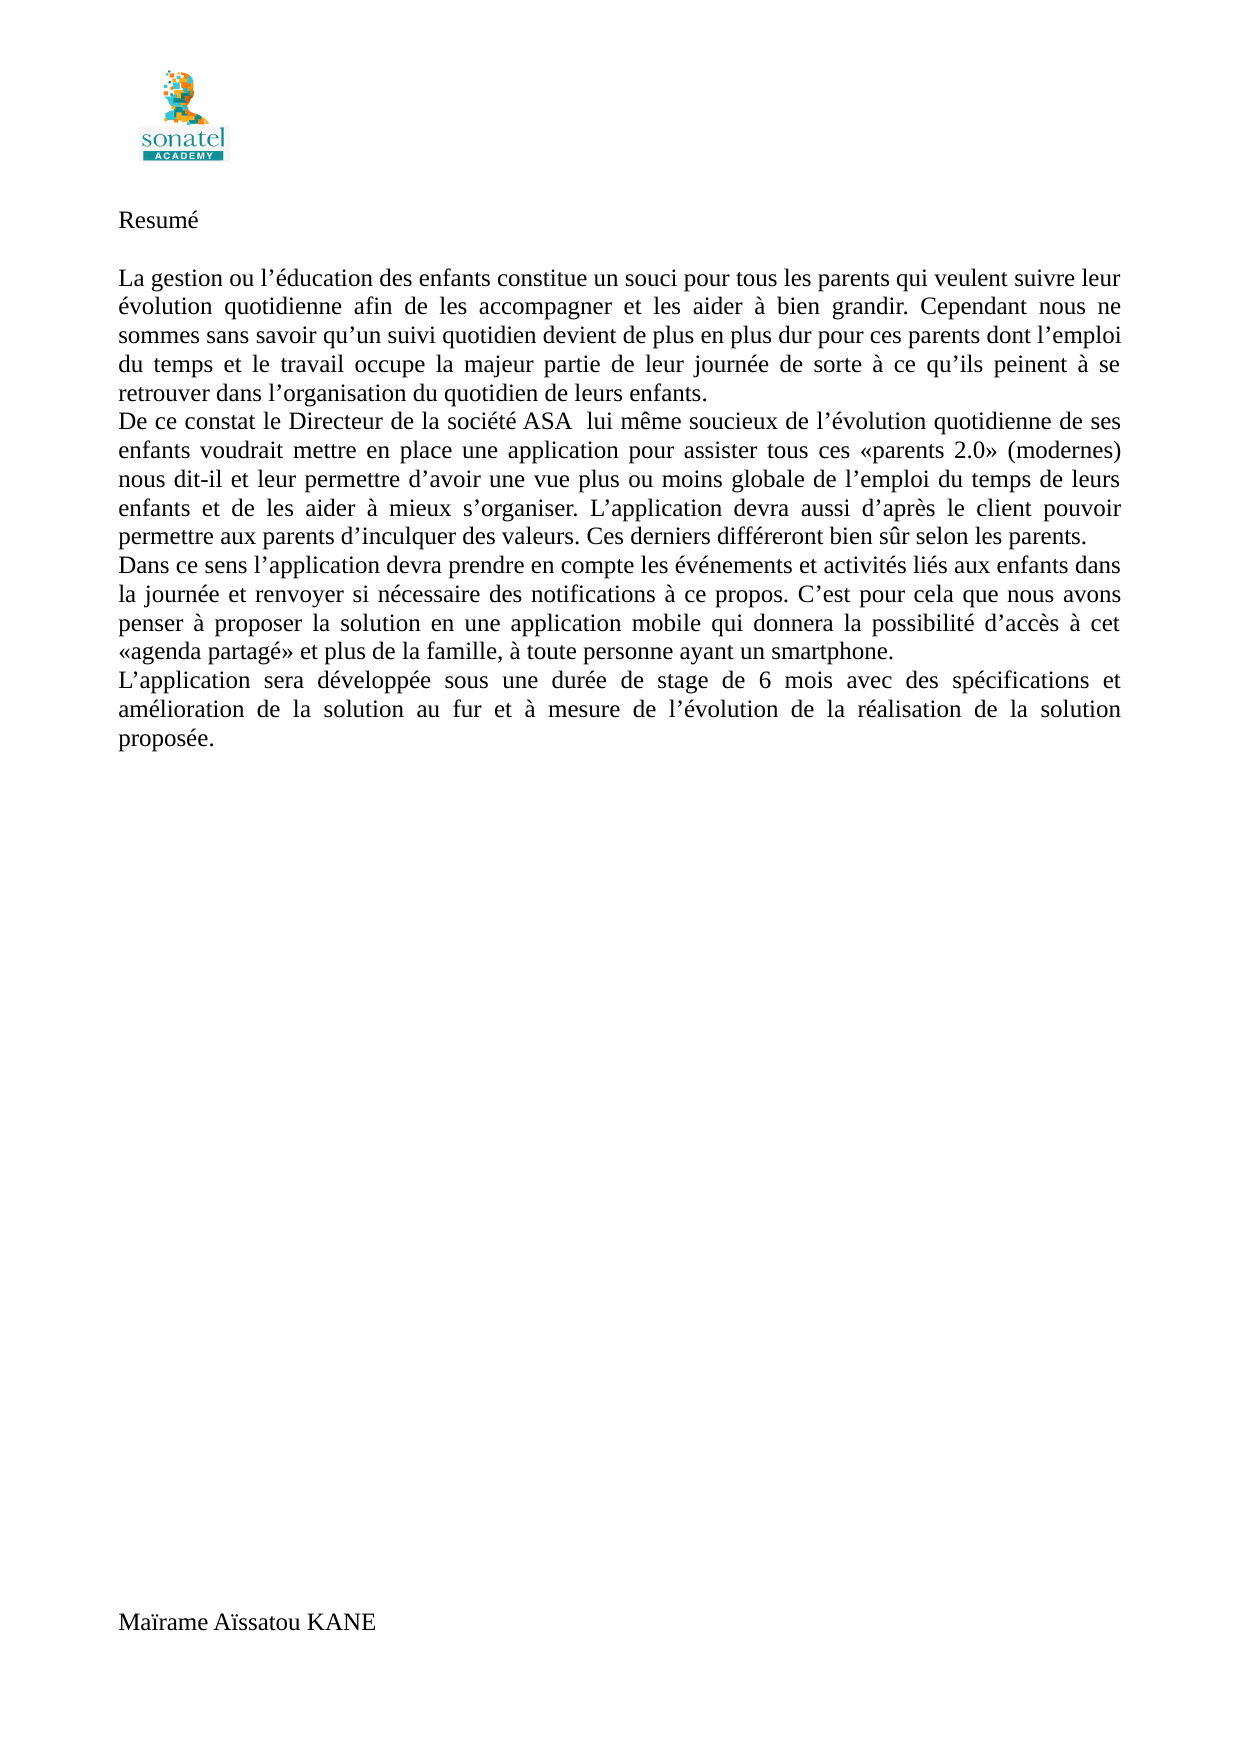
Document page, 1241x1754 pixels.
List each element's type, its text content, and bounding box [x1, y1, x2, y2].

picture [138, 69, 231, 162]
text L’application sera développée sous une durée de stage de 6 mois avec des spécifications et amélioration de la solution au fur et à mesure de l’évolution de la réalisation de la solution proposée. [118, 665, 1122, 751]
text Dans ce sens l’application devra prendre en compte les événements et activités liés aux enfants dans la journée et renvoyer si nécessaire des notifications à ce propos. C’est pour cela que nous avons penser à proposer la solution en une application mobile qui donnera la possibilité d’accès à cet «agenda partagé» et plus de la famille, à toute personne ayant un smartphone. [118, 550, 1122, 665]
text De ce constat le Directeur de la société ASA lui même soucieux de l’évolution quotidienne de ses enfants voudrait mettre en place une application pour assister tous ces «parents 2.0» (modernes) nous dit-il et leur permettre d’avoir une vue plus ou moins globale de l’emploi du temps de leurs enfants et de les aider à mieux s’organiser. L’application devra aussi d’après le client pouvoir permettre aux parents d’inculquer des valeurs. Ces derniers différeront bien sûr selon les parents. [118, 406, 1122, 550]
text La gestion ou l’éducation des enfants constitue un souci pour tous les parents qui veulent suivre leur évolution quotidienne afin de les accompagner et les aider à bien grandir. Cependant nous ne sommes sans savoir qu’un suivi quotidien devient de plus en plus dur pour ces parents dont l’emploi du temps et le travail occupe la majeur partie de leur journée de sorte à ce qu’ils peinent à se retrouver dans l’organisation du quotidien de leurs enfants. [118, 263, 1122, 406]
text Resumé [118, 205, 1122, 234]
